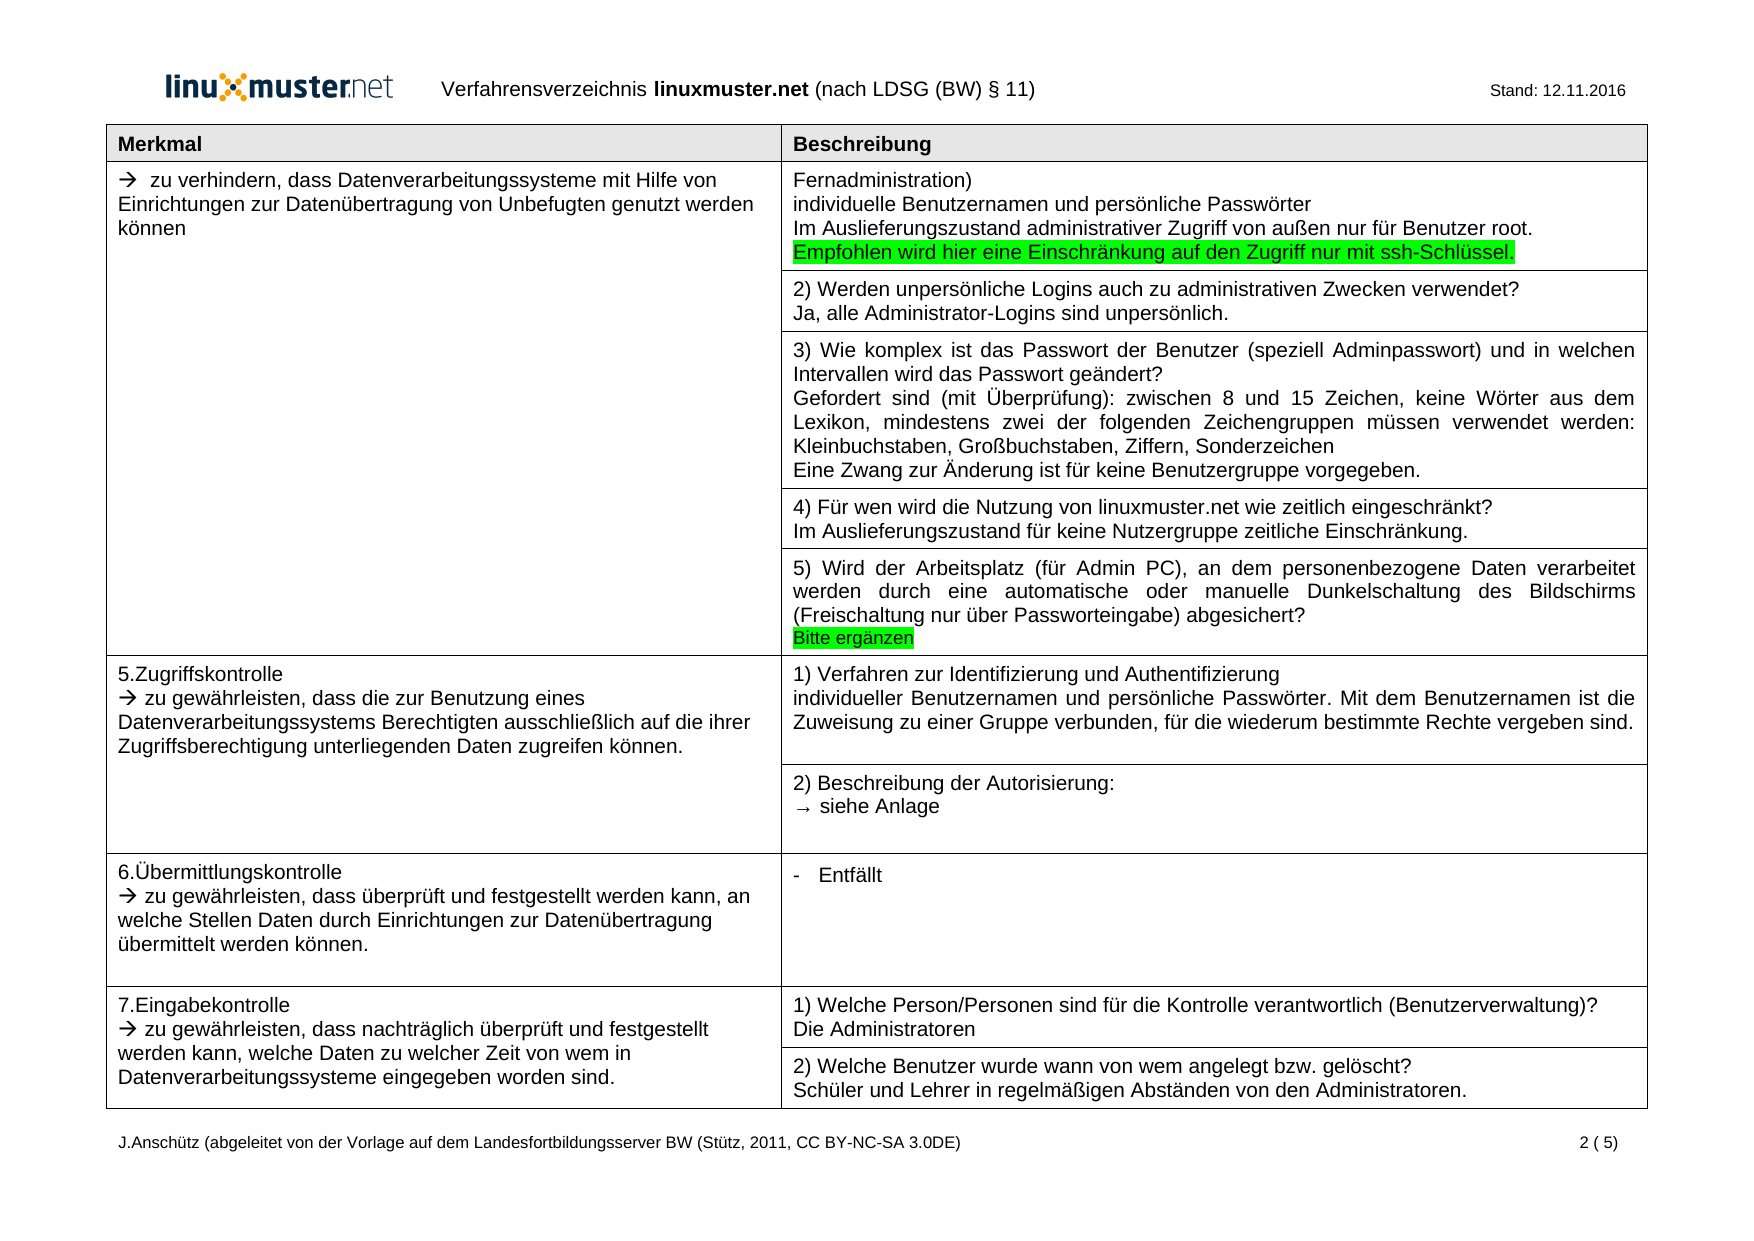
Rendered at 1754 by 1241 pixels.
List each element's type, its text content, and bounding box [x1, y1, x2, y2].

picture [156, 64, 403, 108]
table_cell 5.Zugriffskontrolle  zu gewährleisten, dass die zur Benutzung eines Datenverarbeitungssystems Berechtigten ausschließlich auf die ihrer Zugriffsberechtigung unterliegenden Daten zugreifen können. [107, 656, 781, 853]
table_cell 2) Welche Benutzer wurde wann von wem angelegt bzw. gelöscht? Schüler und Lehrer in regelmäßigen Abständen von den Administratoren. [782, 1048, 1647, 1108]
table_cell 3) Wie komplex ist das Passwort der Benutzer (speziell Adminpasswort) und in welchen Intervallen wird das Passwort geändert? Gefordert sind (mit Überprüfung): zwischen 8 und 15 Zeichen, keine Wörter aus dem Lexikon, mindestens zwei der folgenden Zeichengruppen müssen verwendet werden: Kleinbuchstaben, Großbuchstaben, Ziffern, Sonderzeichen Eine Zwang zur Änderung ist für keine Benutzergruppe vorgegeben. [782, 332, 1647, 487]
table_cell Entfällt [782, 854, 1647, 986]
table_cell  zu verhindern, dass Datenverarbeitungssysteme mit Hilfe von Einrichtungen zur Datenübertragung von Unbefugten genutzt werden können [107, 162, 781, 655]
table_cell 6.Übermittlungskontrolle  zu gewährleisten, dass überprüft und festgestellt werden kann, an welche Stellen Daten durch Einrichtungen zur Datenübertragung übermittelt werden können. [107, 854, 781, 986]
table_cell 2) Werden unpersönliche Logins auch zu administrativen Zwecken verwendet? Ja, alle Administrator-Logins sind unpersönlich. [782, 271, 1647, 331]
table_cell Fernadministration) individuelle Benutzernamen und persönliche Passwörter Im Auslieferungszustand administrativer Zugriff von außen nur für Benutzer root. Empfohlen wird hier eine Einschränkung auf den Zugriff nur mit ssh-Schlüssel. [782, 162, 1647, 270]
table_header Beschreibung [782, 125, 1647, 161]
table_header Merkmal [107, 125, 781, 161]
table_cell 7.Eingabekontrolle  zu gewährleisten, dass nachträglich überprüft und festgestellt werden kann, welche Daten zu welcher Zeit von wem in Datenverarbeitungssysteme eingegeben worden sind. [107, 987, 781, 1108]
table_cell 1) Welche Person/Personen sind für die Kontrolle verantwortlich (Benutzerverwaltung)? Die Administratoren [782, 987, 1647, 1047]
table_cell 1) Verfahren zur Identifizierung und Authentifizierung individueller Benutzernamen und persönliche Passwörter. Mit dem Benutzernamen ist die Zuweisung zu einer Gruppe verbunden, für die wiederum bestimmte Rechte vergeben sind. [782, 656, 1647, 763]
table_cell 2) Beschreibung der Autorisierung: → siehe Anlage [782, 765, 1647, 853]
table_cell 4) Für wen wird die Nutzung von linuxmuster.net wie zeitlich eingeschränkt? Im Auslieferungszustand für keine Nutzergruppe zeitliche Einschränkung. [782, 489, 1647, 548]
table_cell 5) Wird der Arbeitsplatz (für Admin PC), an dem personenbezogene Daten verarbeitet werden durch eine automatische oder manuelle Dunkelschaltung des Bildschirms (Freischaltung nur über Passworteingabe) abgesichert? Bitte ergänzen [782, 549, 1647, 655]
